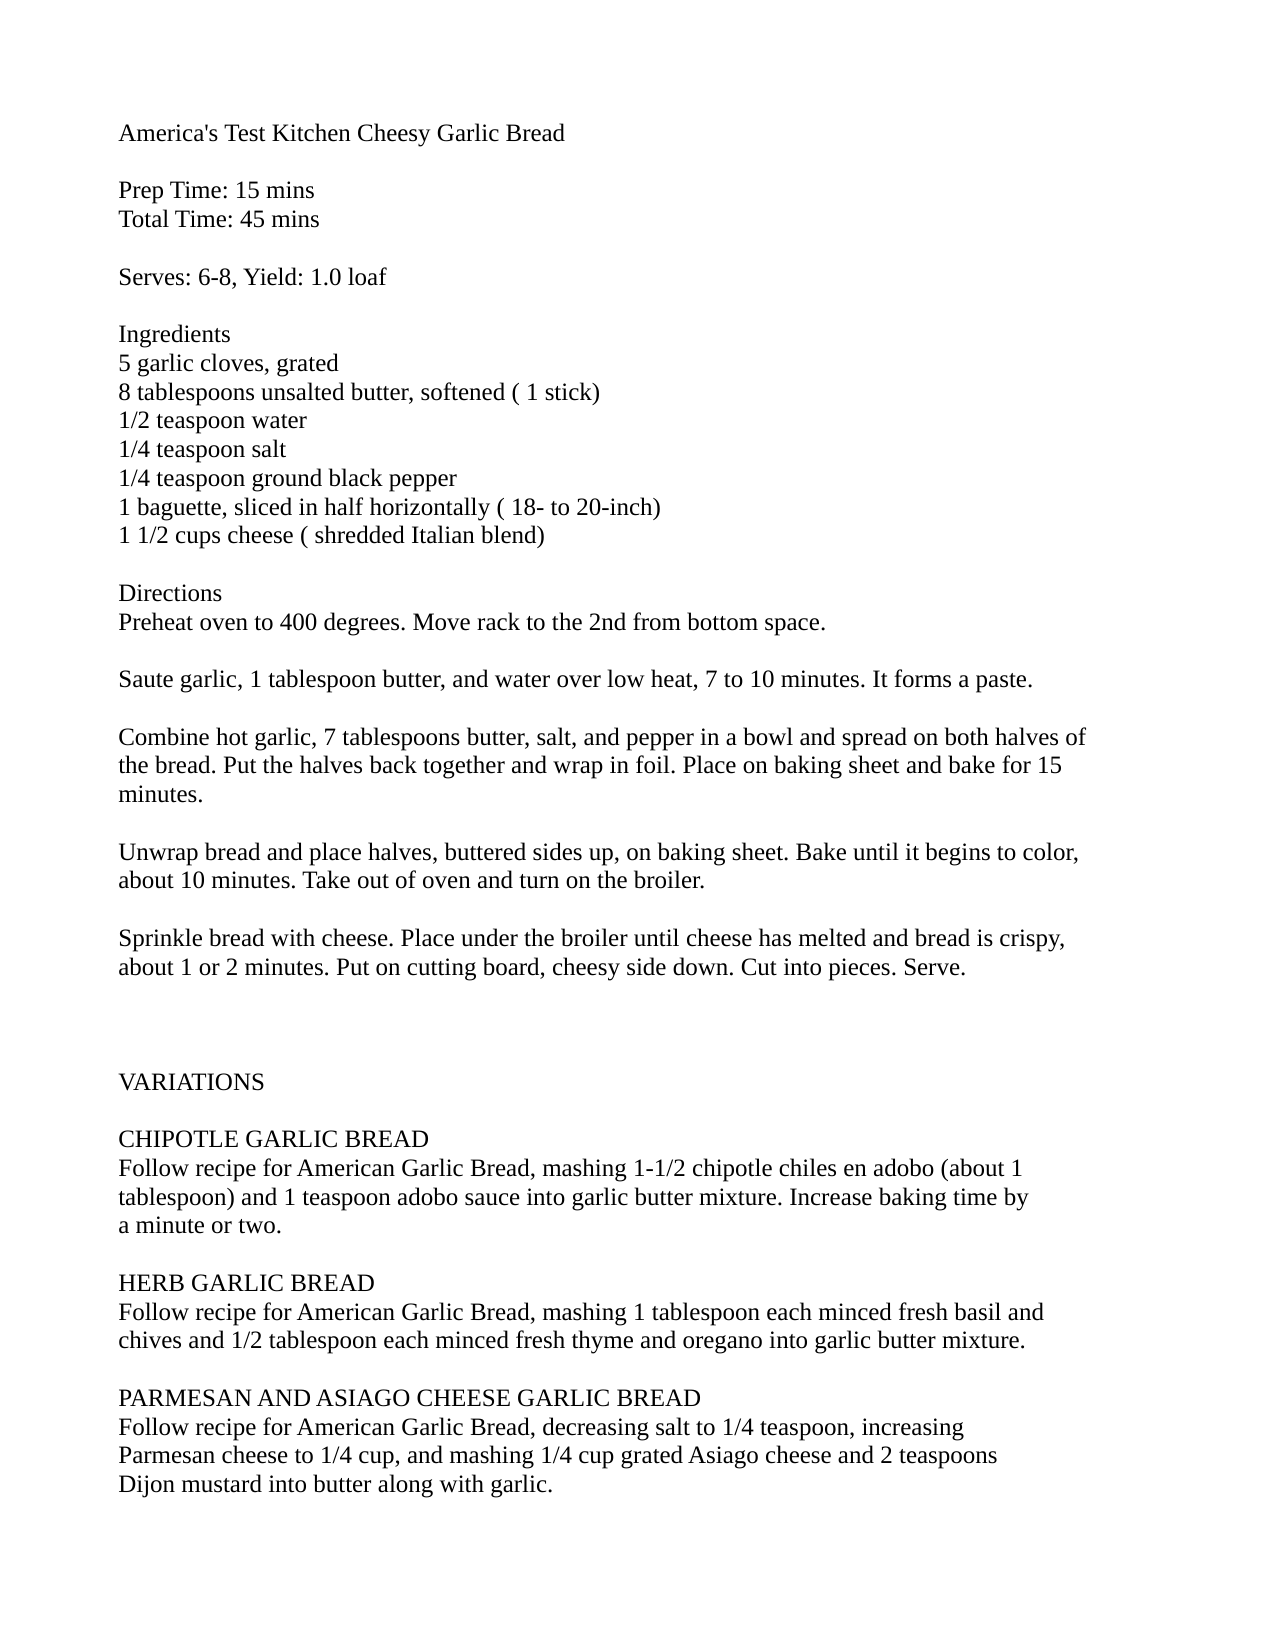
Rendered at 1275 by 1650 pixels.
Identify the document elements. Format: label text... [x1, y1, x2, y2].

text Prep Time: 15 mins [118, 176, 1157, 204]
text 1/4 teaspoon ground black pepper [118, 463, 1157, 492]
text 1/2 teaspoon water [118, 406, 1157, 434]
text Follow recipe for American Garlic Bread, decreasing salt to 1/4 teaspoon, increasing [118, 1412, 1157, 1441]
text Parmesan cheese to 1/4 cup, and mashing 1/4 cup grated Asiago cheese and 2 teaspoons [118, 1441, 1157, 1469]
text Follow recipe for American Garlic Bread, mashing 1 tablespoon each minced fresh basil and [118, 1297, 1157, 1326]
text tablespoon) and 1 teaspoon adobo sauce into garlic butter mixture. Increase baking time by [118, 1182, 1157, 1211]
text Directions [118, 578, 1157, 607]
text Ingredients [118, 319, 1157, 348]
text VARIATIONS [118, 1067, 1157, 1096]
text a minute or two. [118, 1211, 1157, 1239]
text chives and 1/2 tablespoon each minced fresh thyme and oregano into garlic butter mixture. [118, 1326, 1157, 1354]
text HERB GARLIC BREAD [118, 1268, 1157, 1297]
text about 1 or 2 minutes. Put on cutting board, cheesy side down. Cut into pieces. Serve. [118, 952, 1157, 981]
text Follow recipe for American Garlic Bread, mashing 1-1/2 chipotle chiles en adobo (about 1 [118, 1153, 1157, 1182]
text Total Time: 45 mins [118, 204, 1157, 233]
text PARMESAN AND ASIAGO CHEESE GARLIC BREAD [118, 1383, 1157, 1412]
text Saute garlic, 1 tablespoon butter, and water over low heat, 7 to 10 minutes. It forms a paste. [118, 664, 1157, 693]
text the bread. Put the halves back together and wrap in foil. Place on baking sheet and bake for 15 [118, 751, 1157, 779]
text 5 garlic cloves, grated [118, 348, 1157, 377]
text about 10 minutes. Take out of oven and turn on the broiler. [118, 866, 1157, 894]
text Serves: 6-8, Yield: 1.0 loaf [118, 262, 1157, 291]
text Unwrap bread and place halves, buttered sides up, on baking sheet. Bake until it begins to color, [118, 837, 1157, 866]
text 8 tablespoons unsalted butter, softened ( 1 stick) [118, 377, 1157, 406]
text America's Test Kitchen Cheesy Garlic Bread [118, 118, 1157, 147]
text 1 1/2 cups cheese ( shredded Italian blend) [118, 521, 1157, 549]
text minutes. [118, 779, 1157, 808]
text 1/4 teaspoon salt [118, 434, 1157, 463]
text 1 baguette, sliced in half horizontally ( 18- to 20-inch) [118, 492, 1157, 521]
text Dijon mustard into butter along with garlic. [118, 1469, 1157, 1498]
text Combine hot garlic, 7 tablespoons butter, salt, and pepper in a bowl and spread on both halves of [118, 722, 1157, 751]
text Preheat oven to 400 degrees. Move rack to the 2nd from bottom space. [118, 607, 1157, 636]
text CHIPOTLE GARLIC BREAD [118, 1124, 1157, 1153]
text Sprinkle bread with cheese. Place under the broiler until cheese has melted and bread is crispy, [118, 923, 1157, 952]
